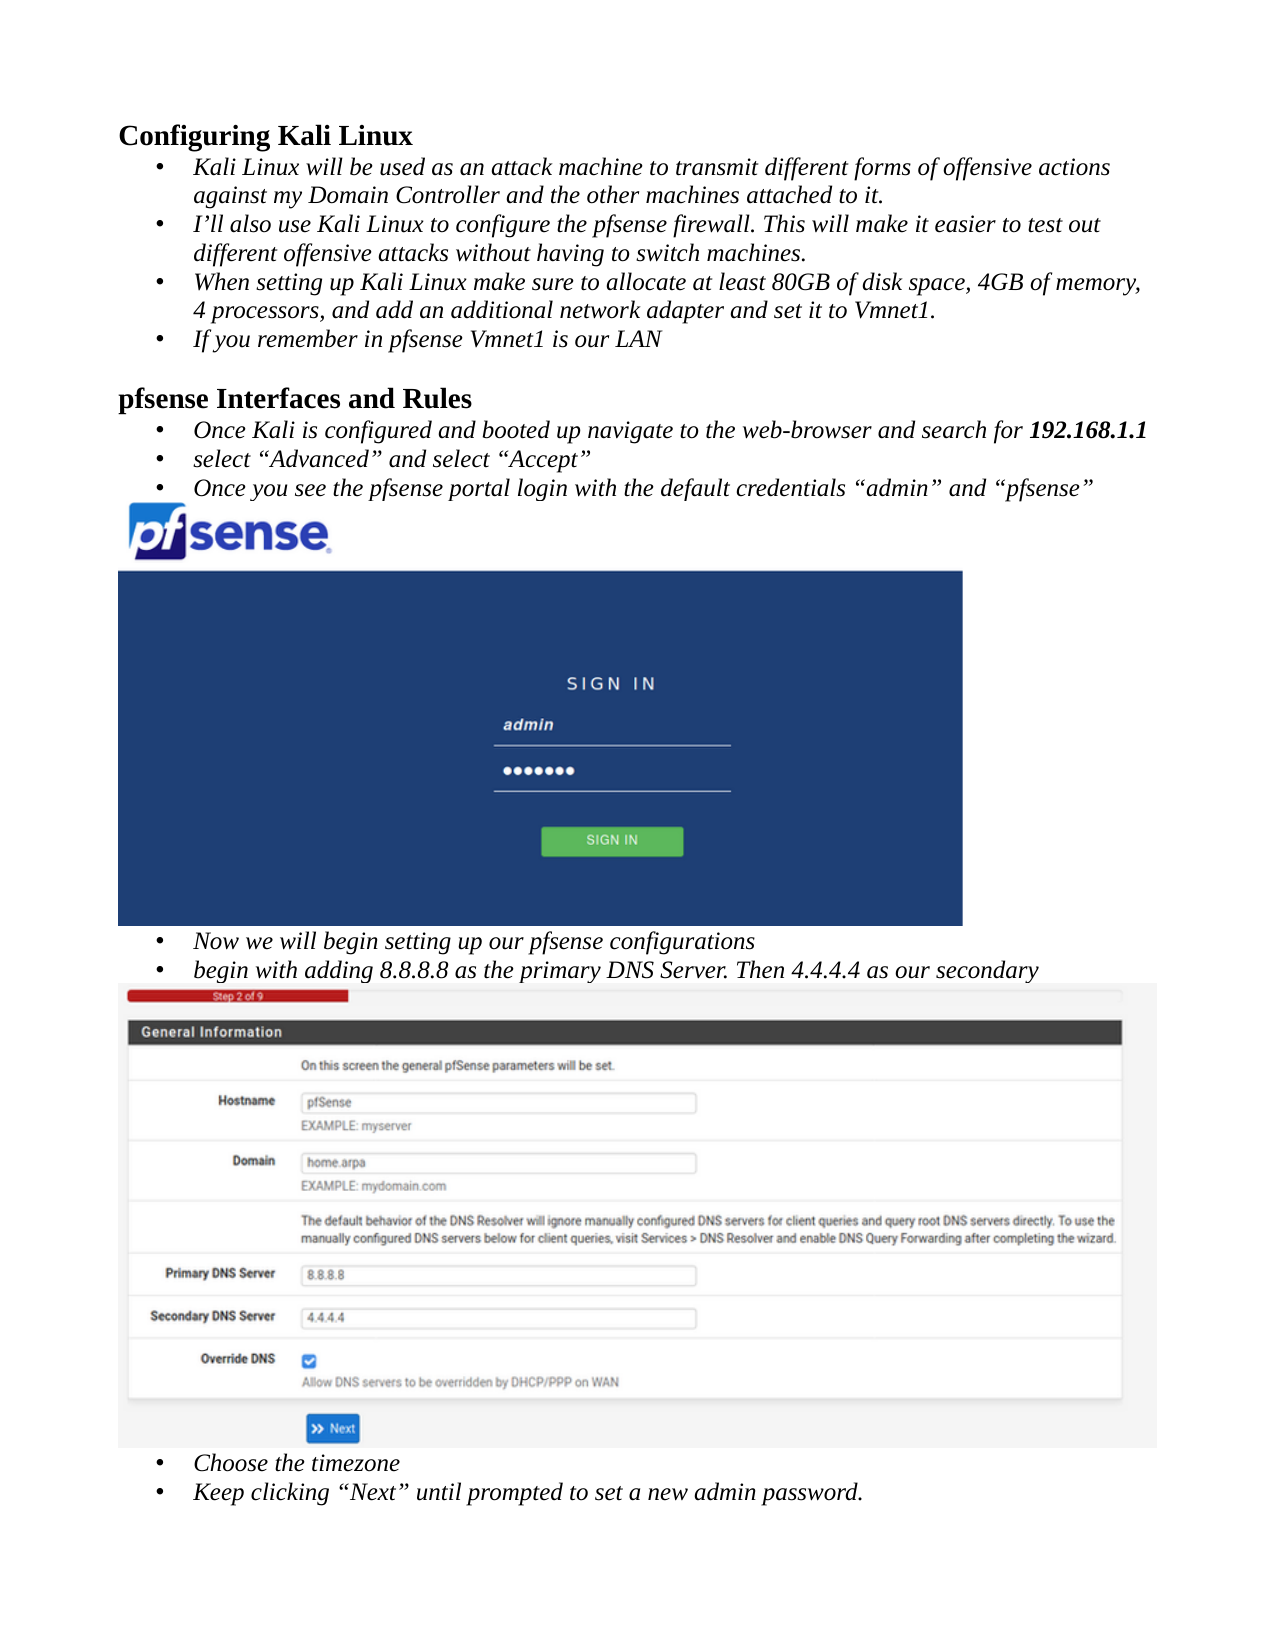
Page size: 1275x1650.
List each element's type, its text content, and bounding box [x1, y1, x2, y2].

list I’ll also use Kali Linux to configure the pfsense firewall. This will make it easier to test out different offensive attacks without having to switch machines. [156, 209, 1157, 267]
text pfsense Interfaces and Rules [118, 382, 1157, 415]
picture [118, 983, 1157, 1448]
list Kali Linux will be used as an attack machine to transmit different forms of offensive actions against my Domain Controller and the other machines attached to it. [156, 152, 1157, 209]
list Now we will begin setting up our pfsense configurations [156, 926, 1157, 955]
picture [118, 501, 963, 926]
list If you remember in pfsense Vmnet1 is our LAN [156, 324, 1157, 353]
list When setting up Kali Linux make sure to allocate at least 80GB of disk space, 4GB of memory, 4 processors, and add an additional network adapter and set it to Vmnet1. [156, 267, 1157, 324]
list select “Advanced” and select “Accept” [156, 444, 1157, 473]
list Keep clicking “Next” until prompted to set a new admin password. [156, 1477, 1157, 1506]
list Once you see the pfsense portal login with the default credentials “admin” and “pfsense” [156, 473, 1157, 501]
list Choose the timezone [156, 1448, 1157, 1477]
text Configuring Kali Linux [118, 118, 1157, 152]
list begin with adding 8.8.8.8 as the primary DNS Server. Then 4.4.4.4 as our secondary [156, 955, 1157, 983]
list Once Kali is configured and booted up navigate to the web-browser and search for 192.168.1.1 [156, 415, 1157, 444]
